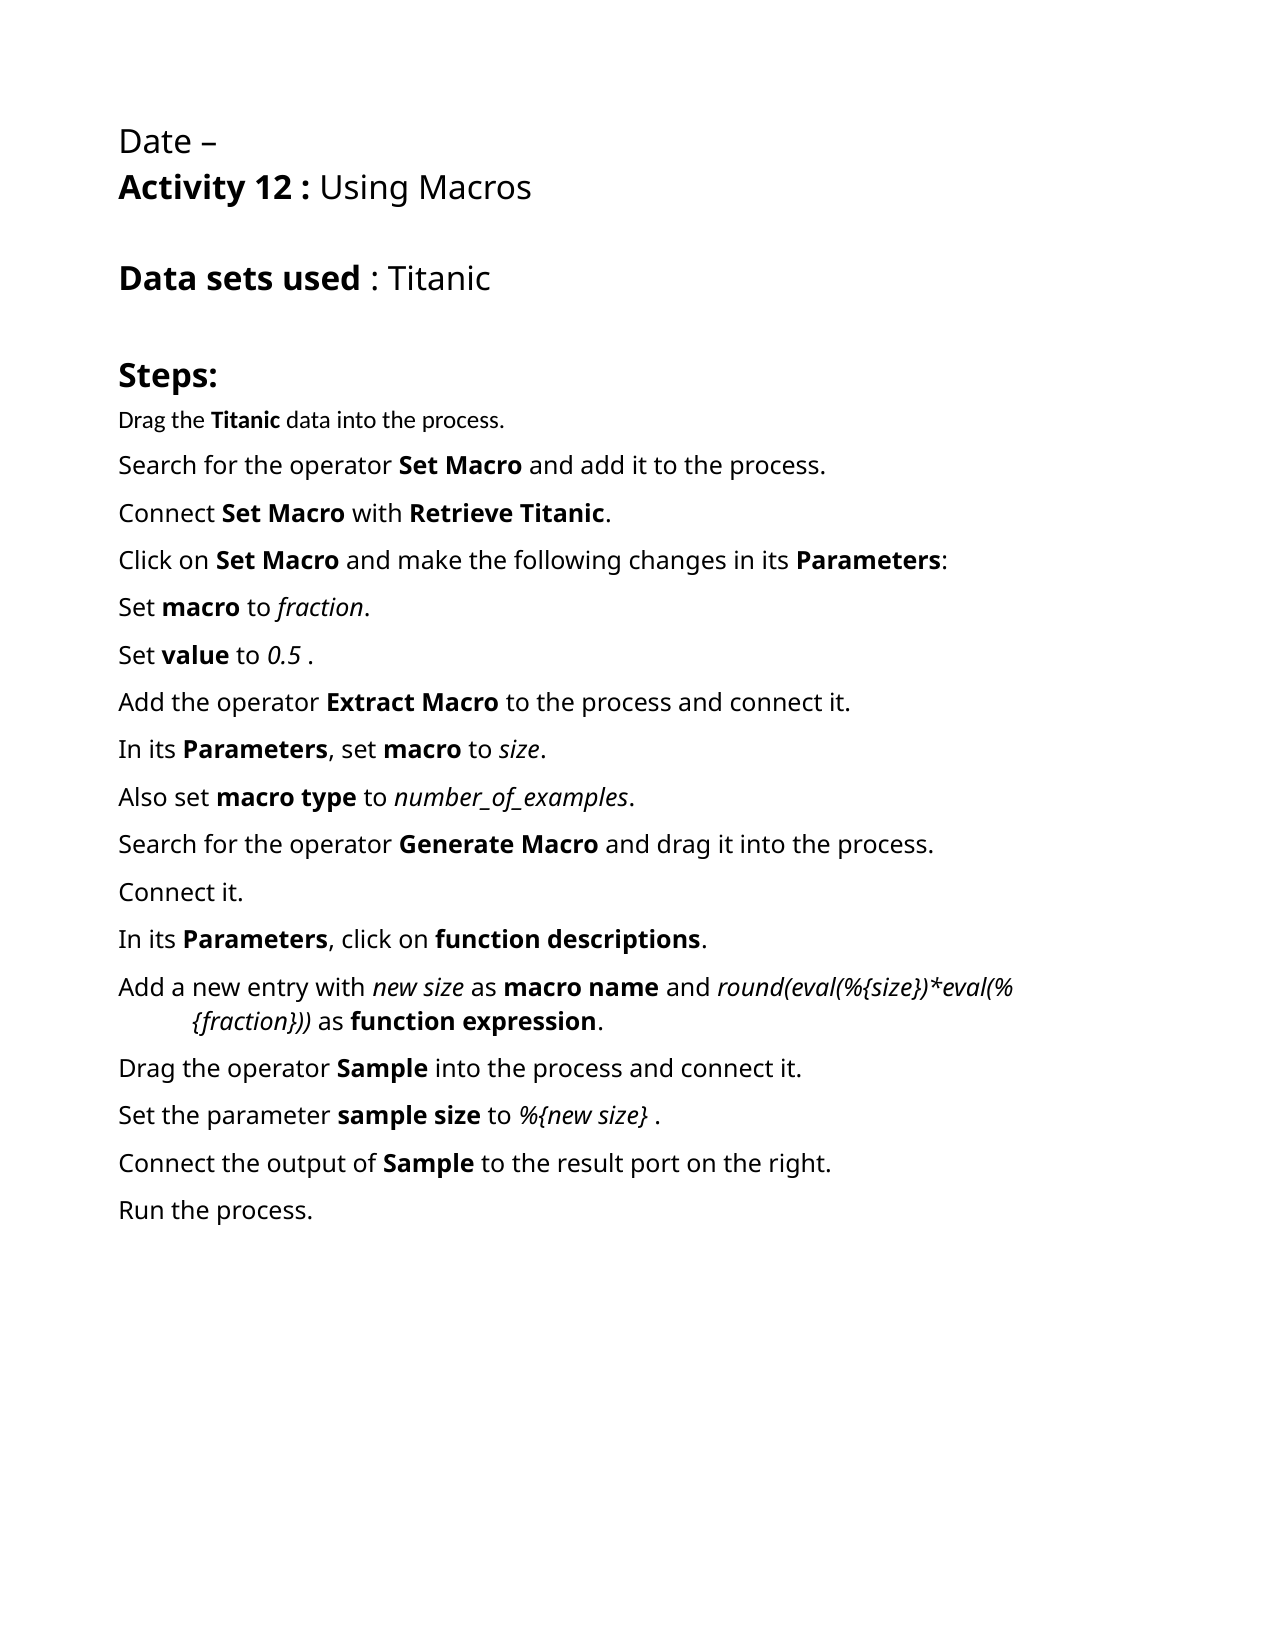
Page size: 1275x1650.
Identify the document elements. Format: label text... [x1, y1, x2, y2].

title Connect the output of Sample to the result port on the right. [118, 1145, 1157, 1179]
title Connect it. [118, 874, 1157, 908]
title Drag the operator Sample into the process and connect it. [118, 1051, 1157, 1085]
title Search for the operator Set Macro and add it to the process. [118, 448, 1157, 482]
text Activity 12 : Using Macros [118, 163, 1157, 209]
title Also set macro type to number_of_examples. [118, 779, 1157, 814]
title Add a new entry with new size as macro name and round(eval(%{size})*eval(% {fraction})) as function expression. [118, 969, 1157, 1037]
text Data sets used : Titanic [118, 254, 1157, 300]
text Drag the Titanic data into the process. [118, 404, 1157, 434]
text Steps: [118, 352, 1157, 397]
text Date – [118, 118, 1157, 163]
title In its Parameters, set macro to size. [118, 732, 1157, 766]
title Set macro to fraction. [118, 590, 1157, 624]
title Connect Set Macro with Retrieve Titanic. [118, 495, 1157, 529]
title Run the process. [118, 1193, 1157, 1227]
title Add the operator Extract Macro to the process and connect it. [118, 685, 1157, 719]
title Click on Set Macro and make the following changes in its Parameters: [118, 543, 1157, 577]
title Set the parameter sample size to %{new size} . [118, 1098, 1157, 1132]
title Search for the operator Generate Macro and drag it into the process. [118, 827, 1157, 861]
title Set value to 0.5 . [118, 637, 1157, 671]
title In its Parameters, click on function descriptions. [118, 922, 1157, 956]
